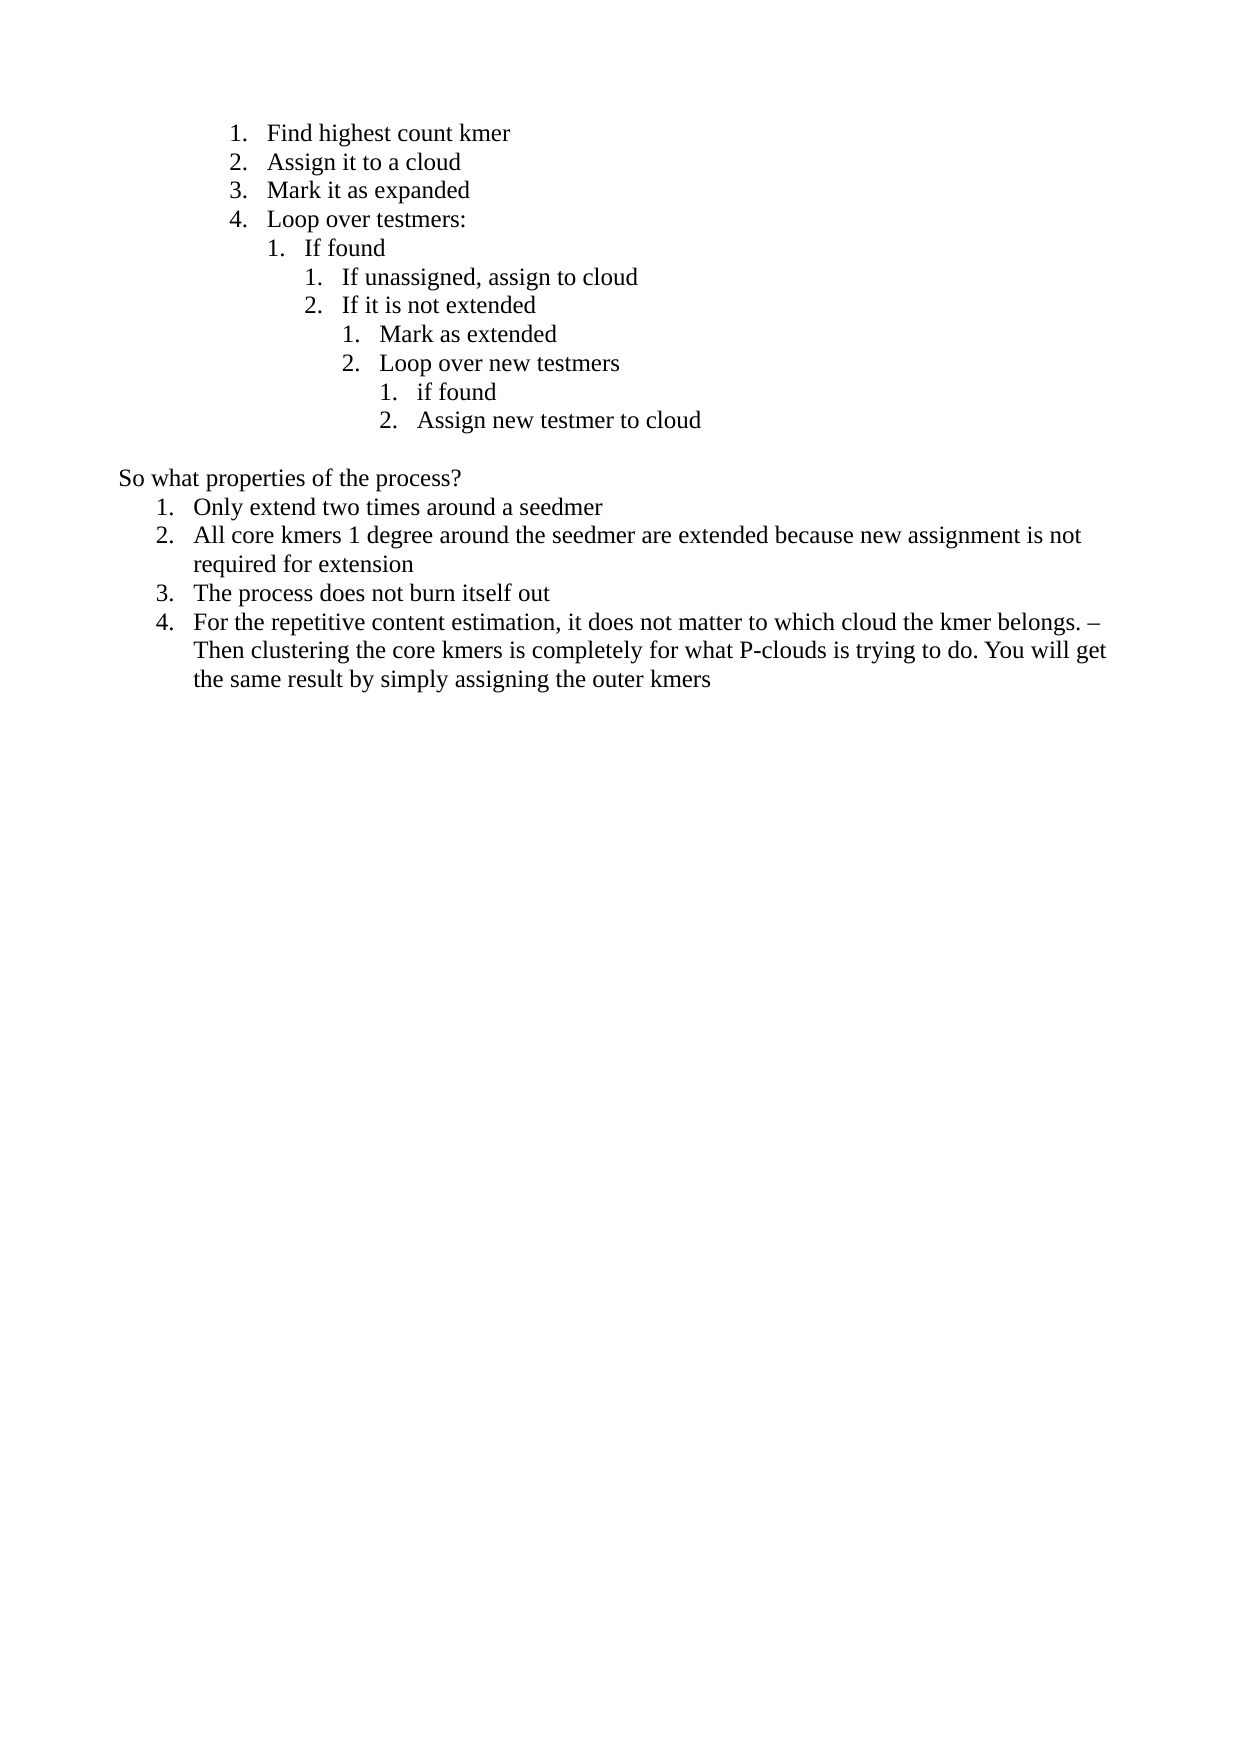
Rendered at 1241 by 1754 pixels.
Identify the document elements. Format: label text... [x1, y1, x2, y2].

list if found [379, 377, 1122, 406]
list Find highest count kmer [229, 118, 1122, 147]
list Mark it as expanded [229, 176, 1122, 204]
list For the repetitive content estimation, it does not matter to which cloud the kmer belongs. – Then clustering the core kmers is completely for what P-clouds is trying to do. You will get the same result by simply assigning the outer kmers [156, 607, 1122, 693]
list All core kmers 1 degree around the seedmer are extended because new assignment is not required for extension [156, 521, 1122, 578]
list The process does not burn itself out [156, 578, 1122, 607]
list Only extend two times around a seedmer [156, 492, 1122, 521]
list Loop over testmers: [229, 204, 1122, 233]
list If it is not extended [304, 291, 1122, 319]
list Assign it to a cloud [229, 147, 1122, 176]
list Assign new testmer to cloud [379, 406, 1122, 434]
list Mark as extended [342, 319, 1122, 348]
list Loop over new testmers [342, 348, 1122, 377]
list If found [267, 233, 1122, 262]
list If unassigned, assign to cloud [304, 262, 1122, 291]
text So what properties of the process? [118, 463, 1122, 492]
